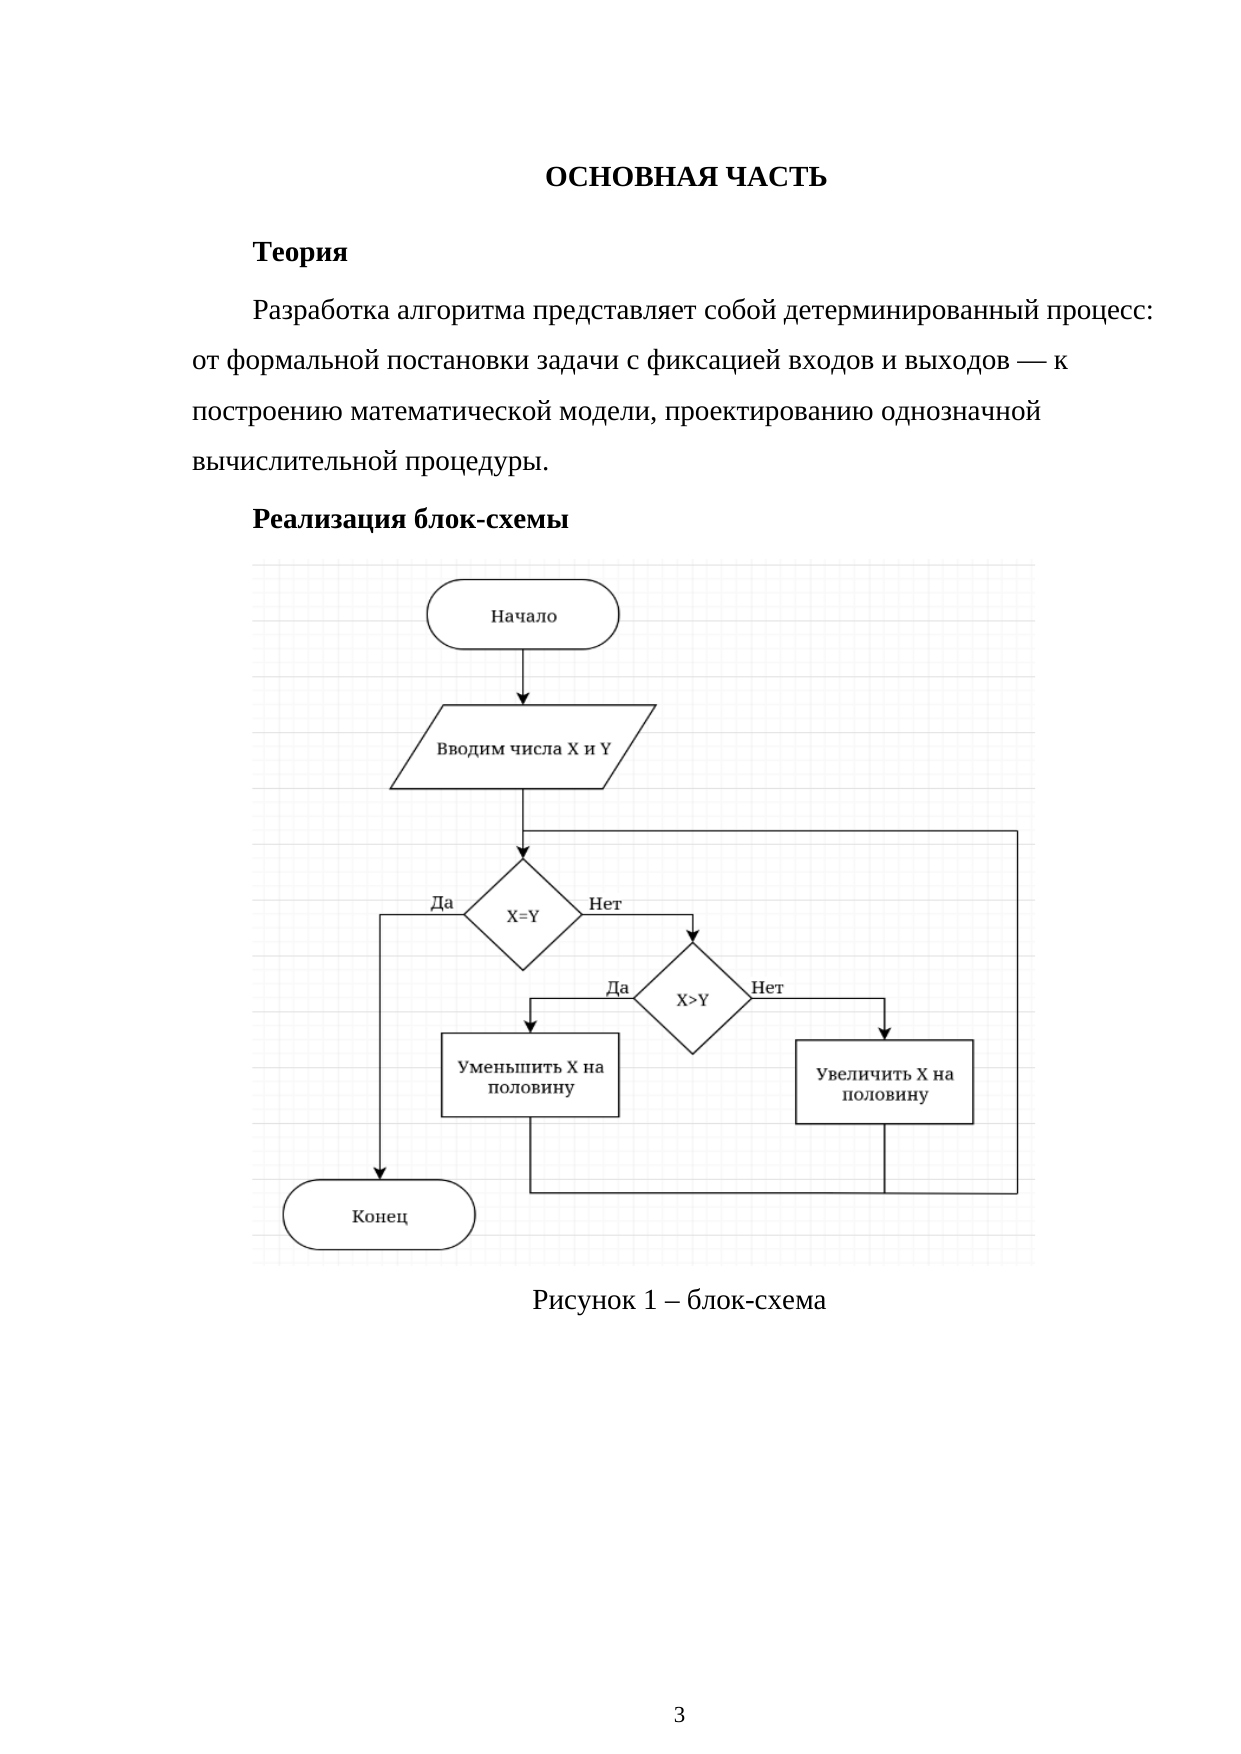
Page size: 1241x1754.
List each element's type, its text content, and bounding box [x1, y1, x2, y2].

picture [252, 559, 1036, 1266]
subtitle Реализация блок-схемы [192, 501, 1181, 535]
subtitle ОСНОВНАЯ ЧАСТЬ [192, 159, 1181, 193]
subtitle Теория [192, 234, 1181, 268]
subtitle Разработка алгоритма представляет собой детерминированный процесс: от формальной постановки задачи с фиксацией входов и выходов — к построению математической модели, проектированию однозначной вычислительной процедуры. [192, 292, 1181, 477]
text Рисунок 1 – блок-схема [177, 1282, 1181, 1316]
